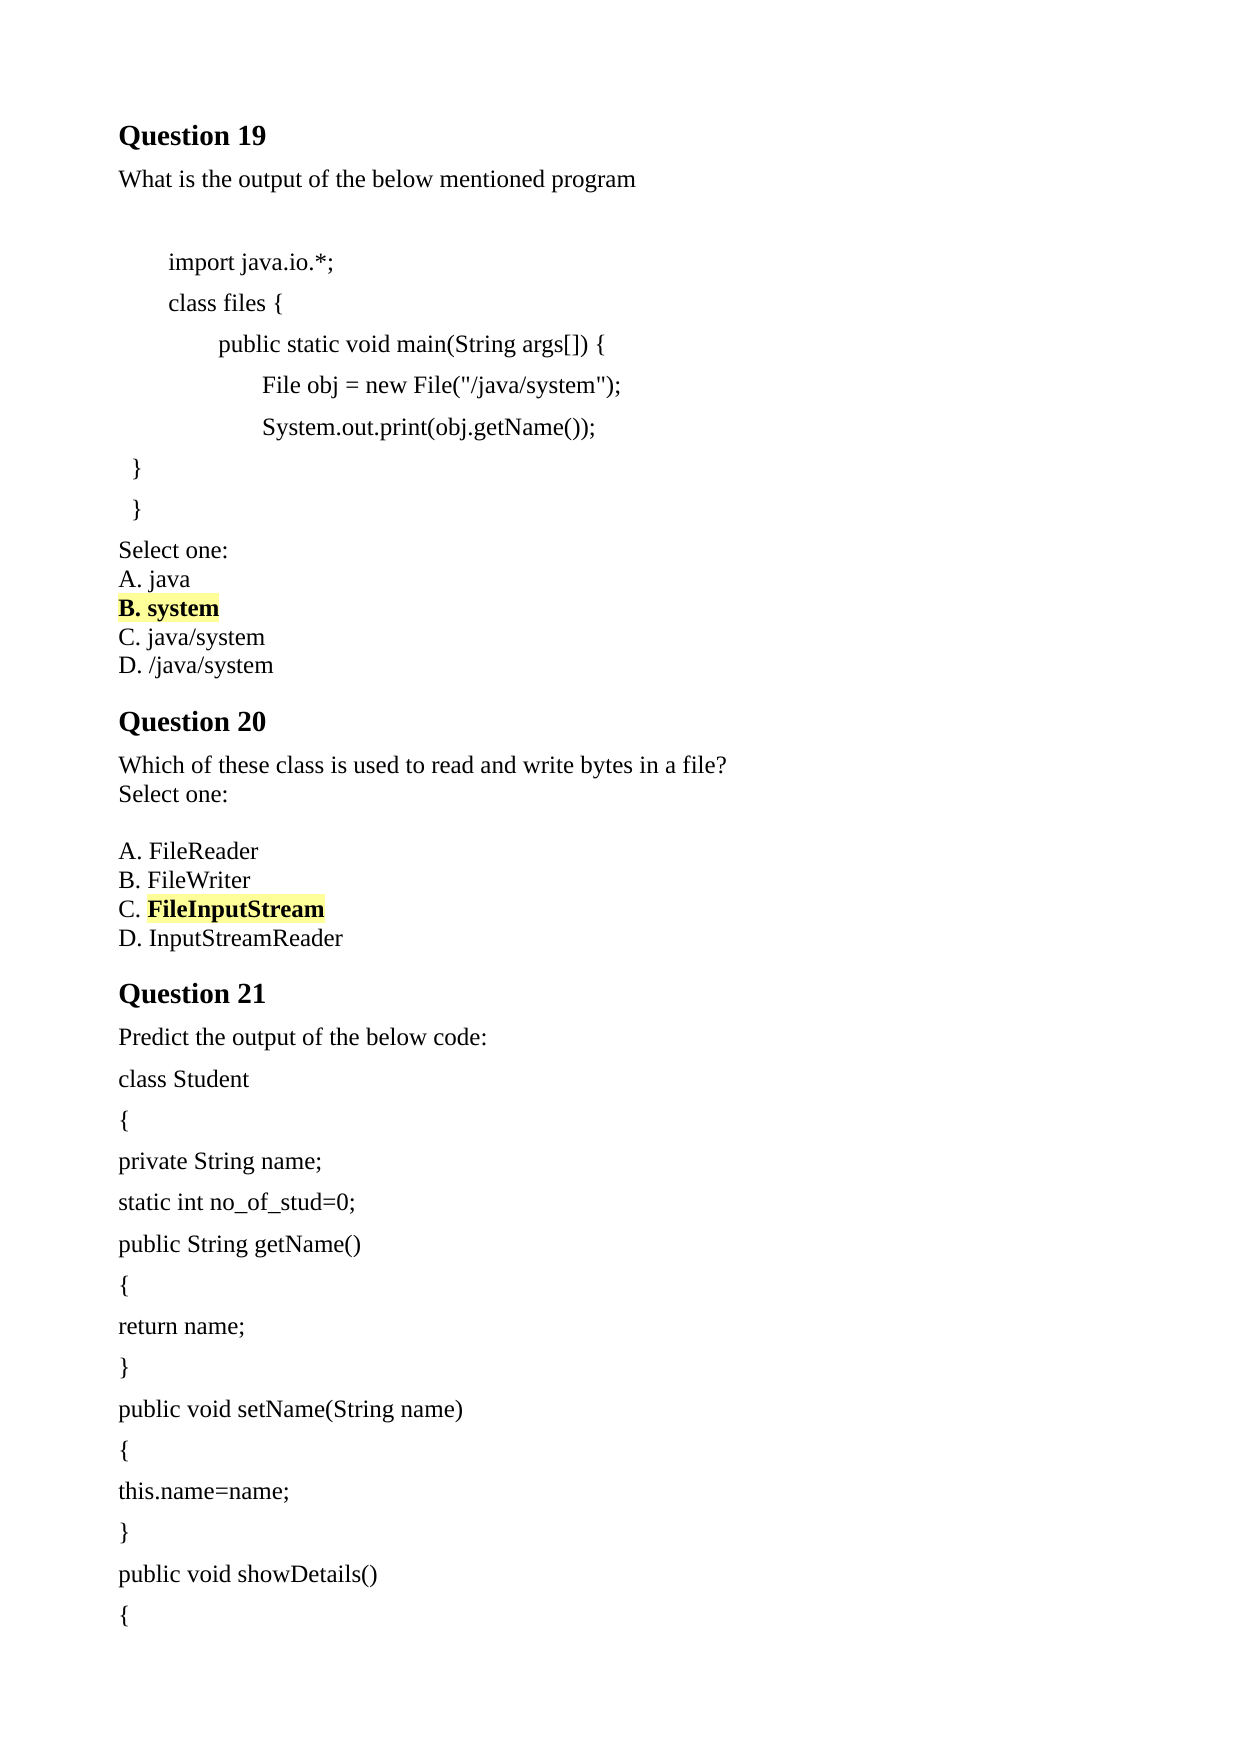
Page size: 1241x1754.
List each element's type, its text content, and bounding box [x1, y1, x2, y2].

text Select one: [118, 779, 1122, 808]
text public void showDetails() [118, 1559, 1122, 1587]
text C. FileInputStream [118, 894, 1122, 923]
text public static void main(String args[]) { [118, 329, 1122, 358]
text public void setName(String name) [118, 1394, 1122, 1422]
text A. java [118, 564, 1122, 593]
subtitle Question 21 [118, 976, 1122, 1010]
text static int no_of_stud=0; [118, 1187, 1122, 1216]
text C. java/system [118, 622, 1122, 650]
text D. InputStreamReader [118, 923, 1122, 951]
text What is the output of the below mentioned program [118, 164, 1122, 193]
text Predict the output of the below code: [118, 1022, 1122, 1051]
text B. system [118, 593, 1122, 622]
text Select one: [118, 535, 1122, 564]
text File obj = new File("/java/system"); [118, 370, 1122, 399]
text Which of these class is used to read and write bytes in a file? [118, 750, 1122, 779]
subtitle Question 19 [118, 118, 1122, 152]
text { [118, 1435, 1122, 1464]
text } [118, 494, 1122, 523]
text System.out.print(obj.getName()); [118, 412, 1122, 440]
text { [118, 1105, 1122, 1134]
text B. FileWriter [118, 865, 1122, 894]
subtitle Question 20 [118, 704, 1122, 738]
text } [118, 1352, 1122, 1381]
text { [118, 1600, 1122, 1629]
text { [118, 1270, 1122, 1299]
text class files { [118, 288, 1122, 317]
text D. /java/system [118, 650, 1122, 679]
text A. FileReader [118, 836, 1122, 865]
text } [118, 1517, 1122, 1546]
text } [118, 453, 1122, 482]
text return name; [118, 1311, 1122, 1340]
text class Student [118, 1064, 1122, 1092]
text import java.io.*; [118, 247, 1122, 275]
text this.name=name; [118, 1476, 1122, 1505]
text public String getName() [118, 1229, 1122, 1257]
text private String name; [118, 1146, 1122, 1175]
